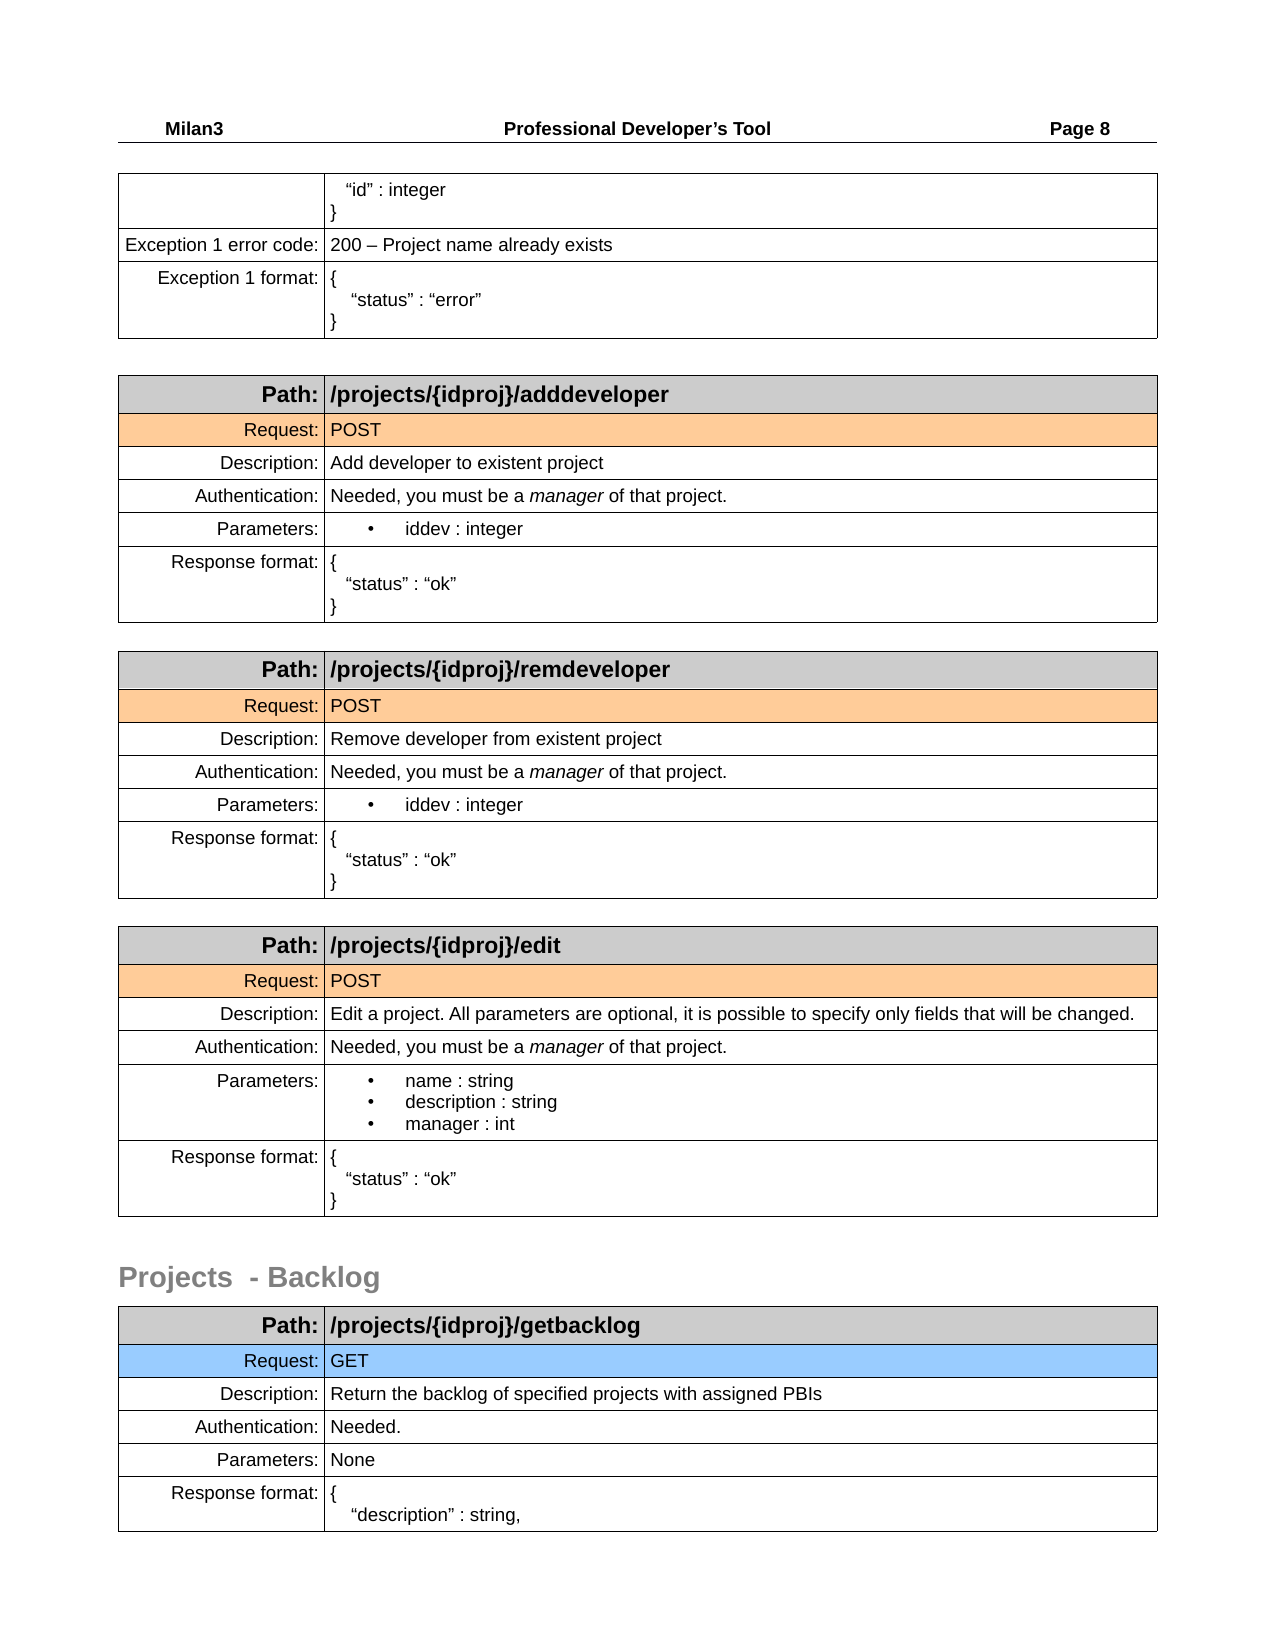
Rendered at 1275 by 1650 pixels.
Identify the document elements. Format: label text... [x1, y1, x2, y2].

table_cell Parameters: [119, 789, 324, 821]
table_cell iddev : integer [325, 789, 1157, 821]
table_cell Request: [119, 1345, 324, 1377]
table_cell Needed. [325, 1411, 1157, 1443]
table_header Path: [119, 1307, 324, 1344]
table_header /projects/{idproj}/remdeveloper [325, 652, 1157, 688]
table_cell Parameters: [119, 1444, 324, 1476]
table_cell [119, 174, 324, 228]
table_cell Description: [119, 1378, 324, 1410]
table_cell Request: [119, 965, 324, 997]
table_cell Request: [119, 690, 324, 722]
table_cell Needed, you must be a manager of that project. [325, 480, 1157, 512]
table_cell iddev : integer [325, 513, 1157, 546]
table_cell Add developer to existent project [325, 447, 1157, 479]
table_cell Parameters: [119, 1065, 324, 1140]
table_cell Return the backlog of specified projects with assigned PBIs [325, 1378, 1157, 1410]
table_cell Exception 1 format: [119, 262, 324, 337]
table_cell name : string description : string manager : int [325, 1065, 1157, 1140]
table_cell Response format: [119, 1141, 324, 1216]
table_cell Response format: [119, 547, 324, 622]
table_cell Needed, you must be a manager of that project. [325, 1031, 1157, 1063]
table_header Path: [119, 652, 324, 688]
subtitle Projects - Backlog [118, 1260, 1157, 1293]
table_cell Description: [119, 447, 324, 479]
table_cell Parameters: [119, 513, 324, 546]
table_cell POST [325, 690, 1157, 722]
table_cell 200 – Project name already exists [325, 229, 1157, 261]
table_cell POST [325, 414, 1157, 446]
table_cell { “status” : “ok” } [325, 1141, 1157, 1216]
table_cell Authentication: [119, 756, 324, 788]
table_cell Response format: [119, 822, 324, 897]
table_cell “id” : integer } [325, 174, 1157, 228]
table_cell Request: [119, 414, 324, 446]
table_header Path: [119, 376, 324, 413]
table_cell POST [325, 965, 1157, 997]
table_cell Description: [119, 723, 324, 755]
table_cell Needed, you must be a manager of that project. [325, 756, 1157, 788]
table_cell { “status” : “ok” } [325, 822, 1157, 897]
table_cell Authentication: [119, 1411, 324, 1443]
table_cell Remove developer from existent project [325, 723, 1157, 755]
table_cell Description: [119, 998, 324, 1030]
table_header /projects/{idproj}/getbacklog [325, 1307, 1157, 1344]
table_header /projects/{idproj}/adddeveloper [325, 376, 1157, 413]
table_cell { “status” : “error” } [325, 262, 1157, 337]
table_cell Response format: [119, 1477, 324, 1531]
table_cell { “description” : string, [325, 1477, 1157, 1531]
table_cell None [325, 1444, 1157, 1476]
table_header Path: [119, 927, 324, 964]
table_cell Authentication: [119, 1031, 324, 1063]
table_cell Edit a project. All parameters are optional, it is possible to specify only fields that will be changed. [325, 998, 1157, 1030]
table_cell Exception 1 error code: [119, 229, 324, 261]
table_header /projects/{idproj}/edit [325, 927, 1157, 964]
table_cell GET [325, 1345, 1157, 1377]
table_cell { “status” : “ok” } [325, 547, 1157, 622]
table_cell Authentication: [119, 480, 324, 512]
